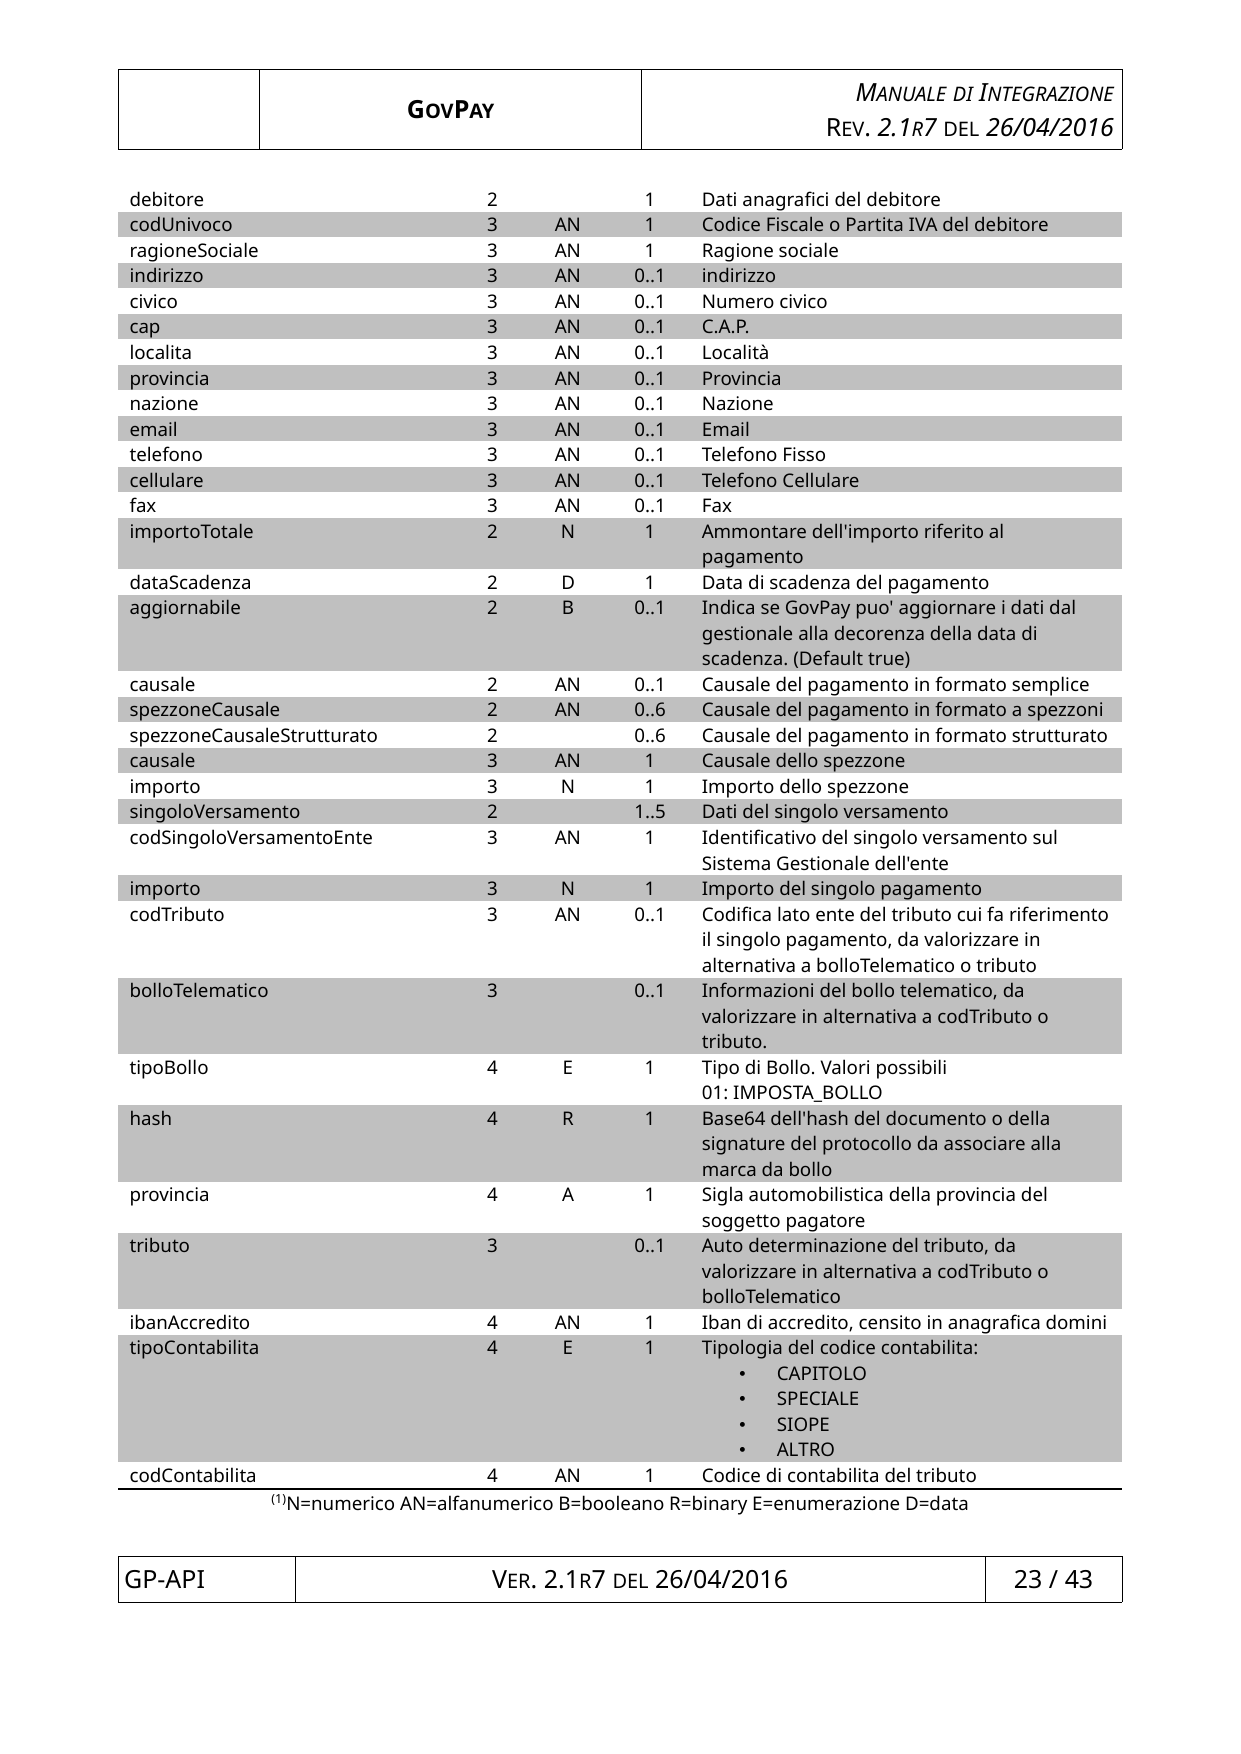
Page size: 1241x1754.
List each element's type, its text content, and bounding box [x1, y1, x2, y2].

table_cell Fax [690, 493, 1122, 518]
table_cell importo [118, 875, 458, 901]
table_cell causale [118, 748, 458, 773]
table_cell ibanAccredito [118, 1309, 458, 1335]
table_cell tipoContabilita [118, 1335, 458, 1462]
table_cell 3 [458, 901, 526, 977]
table_cell 3 [458, 441, 526, 467]
table_cell 3 [458, 365, 526, 390]
table_cell 3 [458, 390, 526, 416]
table_cell E [526, 1054, 609, 1105]
table_cell 1 [609, 212, 690, 237]
table_cell AN [526, 748, 609, 773]
table_cell codSingoloVersamentoEnte [118, 824, 458, 875]
table_cell 1 [609, 773, 690, 799]
table_cell 2 [458, 722, 526, 748]
table_cell 0..1 [609, 467, 690, 492]
table_cell B [526, 595, 609, 671]
table_cell 0..1 [609, 671, 690, 697]
table_cell Sigla automobilistica della provincia del soggetto pagatore [690, 1182, 1122, 1233]
table_cell Base64 dell'hash del documento o della signature del protocollo da associare alla marca da bollo [690, 1105, 1122, 1182]
table_cell Identificativo del singolo versamento sul Sistema Gestionale dell'ente [690, 824, 1122, 875]
table_cell 0..6 [609, 722, 690, 748]
table_cell 1 [609, 748, 690, 773]
table_cell AN [526, 365, 609, 390]
table_cell dataScadenza [118, 569, 458, 594]
table_cell AN [526, 1462, 609, 1488]
table_cell AN [526, 263, 609, 288]
table_cell 0..1 [609, 263, 690, 288]
table_cell N [526, 875, 609, 901]
table_cell causale [118, 671, 458, 697]
text (1)N=numerico AN=alfanumerico B=booleano R=binary E=enumerazione D=data [118, 1490, 1122, 1515]
table_cell 1 [609, 1182, 690, 1233]
table_cell AN [526, 697, 609, 722]
table_cell Data di scadenza del pagamento [690, 569, 1122, 594]
table_cell importo [118, 773, 458, 799]
table_cell Importo dello spezzone [690, 773, 1122, 799]
table_cell 3 [458, 978, 526, 1054]
table_cell singoloVersamento [118, 799, 458, 824]
table_cell hash [118, 1105, 458, 1182]
table_cell AN [526, 467, 609, 492]
table_cell 0..1 [609, 314, 690, 339]
table_cell AN [526, 288, 609, 314]
table_cell [526, 186, 609, 212]
table_cell localita [118, 339, 458, 365]
table_cell Causale del pagamento in formato strutturato [690, 722, 1122, 748]
table_cell 1 [609, 518, 690, 569]
table_cell 1 [609, 237, 690, 263]
table_cell aggiornabile [118, 595, 458, 671]
table_cell 4 [458, 1105, 526, 1182]
table_cell 3 [458, 748, 526, 773]
table_cell indirizzo [690, 263, 1122, 288]
table_cell Provincia [690, 365, 1122, 390]
table_cell Codice di contabilita del tributo [690, 1462, 1122, 1488]
table_cell Iban di accredito, censito in anagrafica domini [690, 1309, 1122, 1335]
table_cell civico [118, 288, 458, 314]
table_cell Tipo di Bollo. Valori possibili 01: IMPOSTA_BOLLO [690, 1054, 1122, 1105]
table_cell Importo del singolo pagamento [690, 875, 1122, 901]
table_cell AN [526, 671, 609, 697]
table_cell Dati anagrafici del debitore [690, 186, 1122, 212]
table_cell 3 [458, 1233, 526, 1309]
table_cell Codice Fiscale o Partita IVA del debitore [690, 212, 1122, 237]
table_cell Telefono Fisso [690, 441, 1122, 467]
table_cell 0..1 [609, 493, 690, 518]
table_cell provincia [118, 365, 458, 390]
table_cell 2 [458, 595, 526, 671]
table_cell telefono [118, 441, 458, 467]
table_cell 1 [609, 569, 690, 594]
table_cell Ammontare dell'importo riferito al pagamento [690, 518, 1122, 569]
table_cell Codifica lato ente del tributo cui fa riferimento il singolo pagamento, da valorizzare in alternativa a bolloTelematico o tributo [690, 901, 1122, 977]
table_cell 3 [458, 339, 526, 365]
table_cell 1 [609, 875, 690, 901]
table_cell 0..1 [609, 978, 690, 1054]
table_cell 3 [458, 314, 526, 339]
table_cell AN [526, 390, 609, 416]
table_cell AN [526, 314, 609, 339]
table_cell 2 [458, 186, 526, 212]
table_cell N [526, 518, 609, 569]
table_cell 3 [458, 875, 526, 901]
table_cell debitore [118, 186, 458, 212]
table_cell 0..1 [609, 595, 690, 671]
table_cell [526, 1233, 609, 1309]
table_cell codTributo [118, 901, 458, 977]
table_cell AN [526, 441, 609, 467]
table_cell 3 [458, 467, 526, 492]
table_cell bolloTelematico [118, 978, 458, 1054]
table_cell 1 [609, 1309, 690, 1335]
table_cell 1 [609, 824, 690, 875]
table_cell email [118, 416, 458, 441]
table_cell 4 [458, 1054, 526, 1105]
table_cell 0..1 [609, 441, 690, 467]
table_cell C.A.P. [690, 314, 1122, 339]
table_cell AN [526, 824, 609, 875]
table_cell ragioneSociale [118, 237, 458, 263]
table_cell Nazione [690, 390, 1122, 416]
table_cell cap [118, 314, 458, 339]
table_cell [526, 722, 609, 748]
table_cell Causale del pagamento in formato semplice [690, 671, 1122, 697]
table_cell AN [526, 339, 609, 365]
table_cell 4 [458, 1462, 526, 1488]
table_cell 1 [609, 1105, 690, 1182]
table_cell Dati del singolo versamento [690, 799, 1122, 824]
table_cell AN [526, 1309, 609, 1335]
table_cell Causale del pagamento in formato a spezzoni [690, 697, 1122, 722]
table_cell [526, 978, 609, 1054]
table_cell nazione [118, 390, 458, 416]
table_cell 3 [458, 237, 526, 263]
table_cell 2 [458, 799, 526, 824]
table_cell Email [690, 416, 1122, 441]
table_cell Località [690, 339, 1122, 365]
table_cell provincia [118, 1182, 458, 1233]
table_cell tributo [118, 1233, 458, 1309]
table_cell 0..1 [609, 288, 690, 314]
table_cell tipoBollo [118, 1054, 458, 1105]
table_cell 1 [609, 1335, 690, 1462]
table_cell 2 [458, 518, 526, 569]
table_cell 0..1 [609, 365, 690, 390]
table_cell 0..6 [609, 697, 690, 722]
table_cell AN [526, 416, 609, 441]
table_cell 4 [458, 1182, 526, 1233]
table_cell 1 [609, 1054, 690, 1105]
table_cell 1 [609, 186, 690, 212]
table_cell A [526, 1182, 609, 1233]
table_cell cellulare [118, 467, 458, 492]
table_cell 3 [458, 416, 526, 441]
table_cell 4 [458, 1309, 526, 1335]
table_cell 2 [458, 569, 526, 594]
table_cell 3 [458, 288, 526, 314]
table_cell 0..1 [609, 339, 690, 365]
table_cell 0..1 [609, 390, 690, 416]
table_cell Ragione sociale [690, 237, 1122, 263]
table_cell 3 [458, 263, 526, 288]
table_cell Numero civico [690, 288, 1122, 314]
table_cell AN [526, 212, 609, 237]
table_cell 1..5 [609, 799, 690, 824]
table_cell 0..1 [609, 1233, 690, 1309]
table_cell AN [526, 237, 609, 263]
table_cell Tipologia del codice contabilita: CAPITOLO SPECIALE SIOPE ALTRO [690, 1335, 1122, 1462]
table_cell 1 [609, 1462, 690, 1488]
table_cell Informazioni del bollo telematico, da valorizzare in alternativa a codTributo o tributo. [690, 978, 1122, 1054]
table_cell fax [118, 493, 458, 518]
table_cell AN [526, 493, 609, 518]
table_cell D [526, 569, 609, 594]
table_cell Auto determinazione del tributo, da valorizzare in alternativa a codTributo o bolloTelematico [690, 1233, 1122, 1309]
table_cell E [526, 1335, 609, 1462]
table_cell 2 [458, 671, 526, 697]
table_cell [526, 799, 609, 824]
table_cell codContabilita [118, 1462, 458, 1488]
table_cell 2 [458, 697, 526, 722]
table_cell Telefono Cellulare [690, 467, 1122, 492]
table_cell spezzoneCausaleStrutturato [118, 722, 458, 748]
table_cell 3 [458, 773, 526, 799]
table_cell 4 [458, 1335, 526, 1462]
table_cell 3 [458, 493, 526, 518]
table_cell N [526, 773, 609, 799]
table_cell Causale dello spezzone [690, 748, 1122, 773]
table_cell codUnivoco [118, 212, 458, 237]
table_cell AN [526, 901, 609, 977]
table_cell 3 [458, 212, 526, 237]
table_cell importoTotale [118, 518, 458, 569]
table_cell 0..1 [609, 901, 690, 977]
table_cell indirizzo [118, 263, 458, 288]
table_cell spezzoneCausale [118, 697, 458, 722]
table_cell R [526, 1105, 609, 1182]
table_cell 0..1 [609, 416, 690, 441]
table_cell Indica se GovPay puo' aggiornare i dati dal gestionale alla decorenza della data di scadenza. (Default true) [690, 595, 1122, 671]
table_cell 3 [458, 824, 526, 875]
